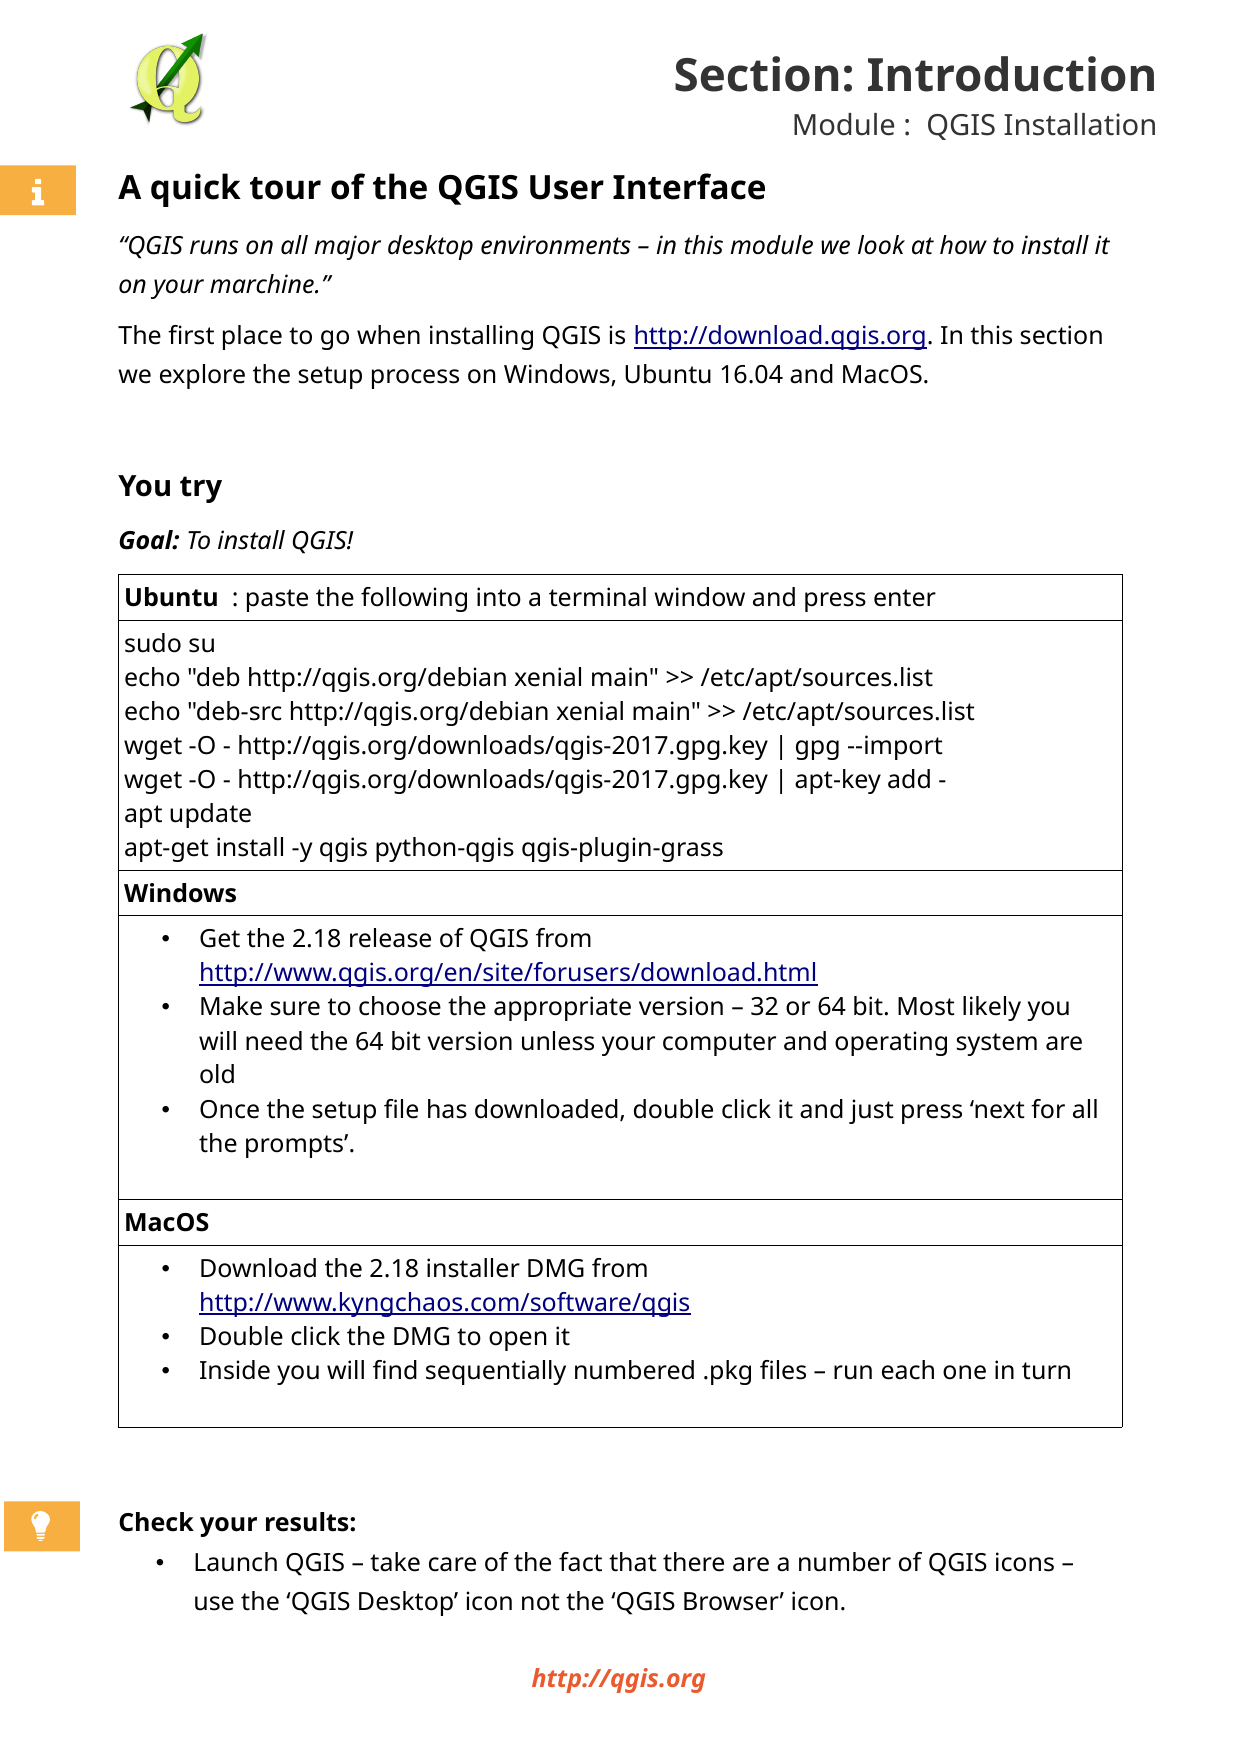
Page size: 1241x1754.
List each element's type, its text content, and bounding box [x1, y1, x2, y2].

picture [122, 31, 218, 127]
table_cell MacOS [119, 1200, 1122, 1245]
table_cell sudo su echo "deb http://qgis.org/debian xenial main" >> /etc/apt/sources.list echo "deb-src http://qgis.org/debian xenial main" >> /etc/apt/sources.list wget -O - http://qgis.org/downloads/qgis-2017.gpg.key | gpg --import wget -O - http://qgis.org/downloads/qgis-2017.gpg.key | apt-key add - apt update apt-get install -y qgis python-qgis qgis-plugin-grass [119, 621, 1122, 869]
text The first place to go when installing QGIS is http://download.qgis.org. In this section we explore the setup process on Windows, Ubuntu 16.04 and MacOS. [118, 318, 1122, 391]
table_cell Get the 2.18 release of QGIS from http://www.qgis.org/en/site/forusers/download.html Make sure to choose the appropriate version – 32 or 64 bit. Most likely you will need the 64 bit version unless your computer and operating system are old Once the setup file has downloaded, double click it and just press ‘next for all the prompts’. [119, 916, 1122, 1199]
table_header Ubuntu : paste the following into a terminal window and press enter [119, 575, 1122, 619]
list Launch QGIS – take care of the fact that there are a number of QGIS icons – use the ‘QGIS Desktop’ icon not the ‘QGIS Browser’ icon. [156, 1544, 1122, 1617]
table_cell Download the 2.18 installer DMG from http://www.kyngchaos.com/software/qgis Double click the DMG to open it Inside you will find sequentially numbered .pkg files – run each one in turn [119, 1246, 1122, 1427]
text “QGIS runs on all major desktop environments – in this module we look at how to install it on your marchine.” [118, 228, 1122, 301]
text Goal: To install QGIS! [118, 523, 1122, 557]
text Check your results: [118, 1505, 1122, 1539]
subtitle A quick tour of the QGIS User Interface [118, 164, 1122, 209]
table_cell Windows [119, 871, 1122, 915]
text You try [118, 466, 1122, 505]
